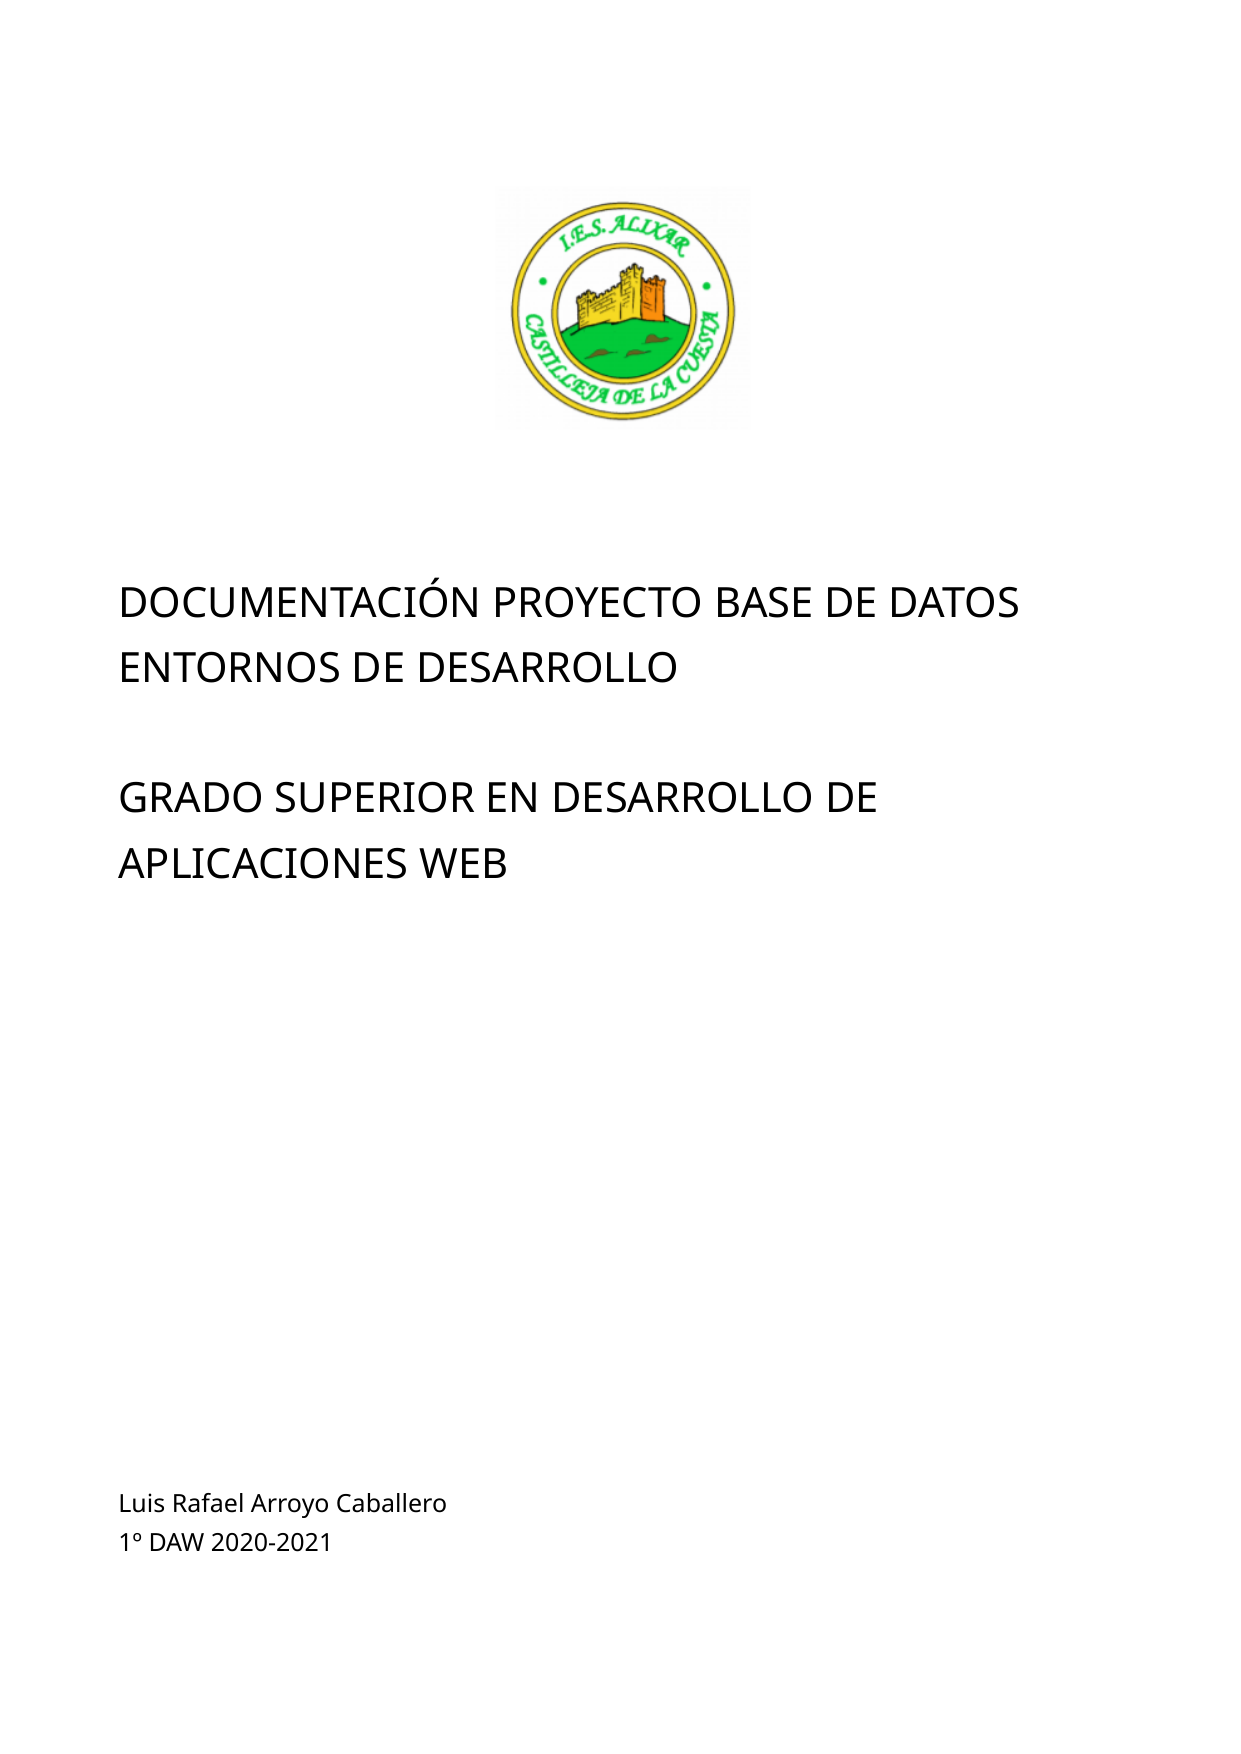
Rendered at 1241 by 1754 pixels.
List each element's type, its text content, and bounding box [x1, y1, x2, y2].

text DOCUMENTACIÓN PROYECTO BASE DE DATOS [118, 573, 1122, 629]
picture [452, 176, 783, 430]
text Luis Rafael Arroyo Caballero [118, 1486, 1122, 1519]
text GRADO SUPERIOR EN DESARROLLO DE APLICACIONES WEB [118, 768, 1122, 890]
text 1º DAW 2020-2021 [118, 1525, 1122, 1559]
text ENTORNOS DE DESARROLLO [118, 638, 1122, 694]
